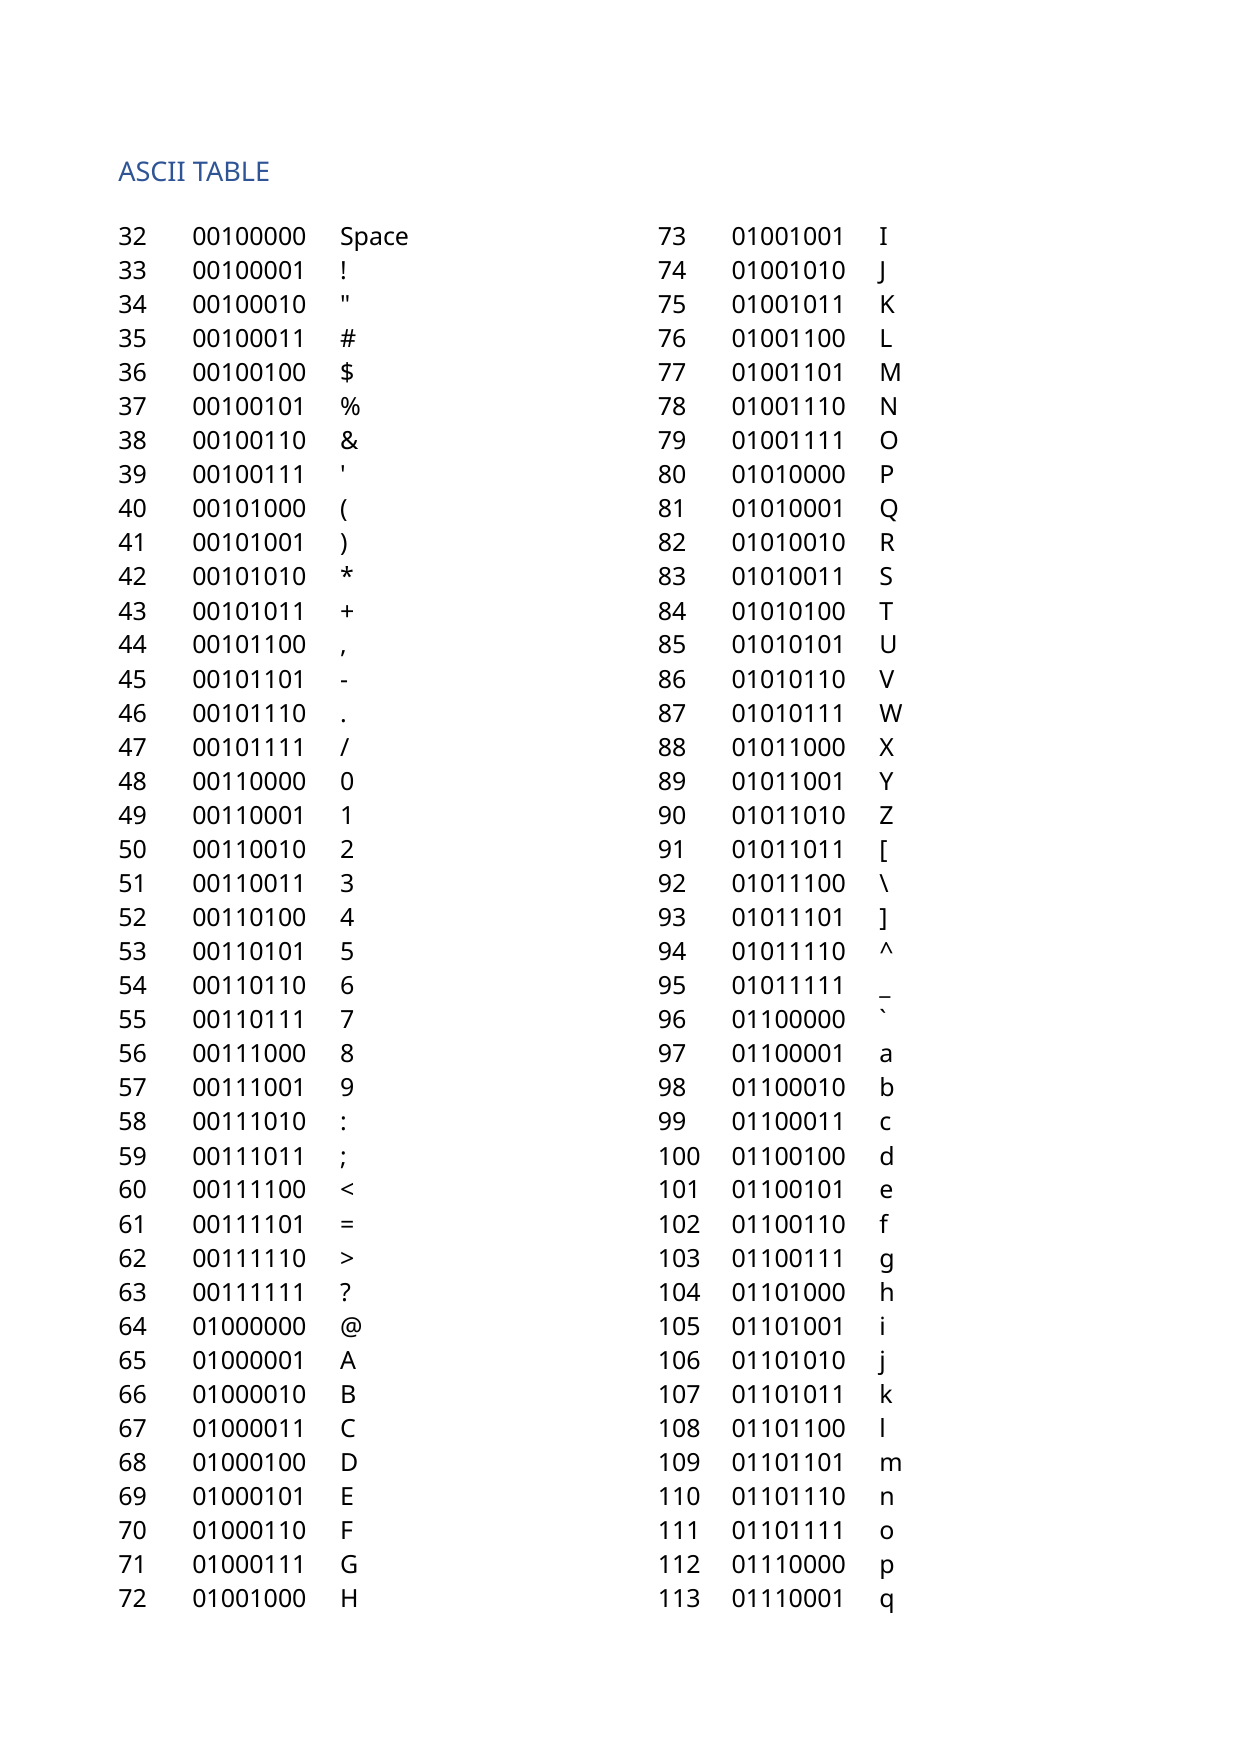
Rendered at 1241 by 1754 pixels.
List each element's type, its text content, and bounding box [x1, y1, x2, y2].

text 93 01011101 ] [658, 900, 1122, 934]
text 46 00101110 . [118, 695, 583, 729]
text 47 00101111 / [118, 729, 583, 763]
text 49 00110001 1 [118, 797, 583, 832]
text 108 01101100 l [658, 1411, 1122, 1445]
text 83 01010011 S [658, 559, 1122, 593]
text 43 00101011 + [118, 593, 583, 627]
text 77 01001101 M [658, 355, 1122, 389]
text 74 01001010 J [658, 252, 1122, 287]
text 40 00101000 ( [118, 491, 583, 525]
text 90 01011010 Z [658, 797, 1122, 832]
text 99 01100011 c [658, 1104, 1122, 1138]
text 72 01001000 H [118, 1581, 583, 1615]
text 32 00100000 Space [118, 218, 583, 252]
text 69 01000101 E [118, 1479, 583, 1513]
text 100 01100100 d [658, 1138, 1122, 1172]
text 102 01100110 f [658, 1206, 1122, 1240]
text 79 01001111 O [658, 423, 1122, 457]
text 60 00111100 < [118, 1172, 583, 1206]
text 45 00101101 - [118, 661, 583, 695]
text 42 00101010 * [118, 559, 583, 593]
text 87 01010111 W [658, 695, 1122, 729]
subtitle ASCII TABLE [118, 153, 1122, 190]
text 39 00100111 ' [118, 457, 583, 491]
text 110 01101110 n [658, 1479, 1122, 1513]
text 38 00100110 & [118, 423, 583, 457]
text 82 01010010 R [658, 525, 1122, 559]
text 71 01000111 G [118, 1547, 583, 1581]
text 61 00111101 = [118, 1206, 583, 1240]
text 91 01011011 [ [658, 832, 1122, 866]
text 51 00110011 3 [118, 866, 583, 900]
text 92 01011100 \ [658, 866, 1122, 900]
text 67 01000011 C [118, 1411, 583, 1445]
text 86 01010110 V [658, 661, 1122, 695]
text 73 01001001 I [658, 218, 1122, 252]
text 76 01001100 L [658, 321, 1122, 355]
text 65 01000001 A [118, 1342, 583, 1377]
text 105 01101001 i [658, 1308, 1122, 1342]
text 104 01101000 h [658, 1274, 1122, 1308]
text 96 01100000 ` [658, 1002, 1122, 1036]
text 75 01001011 K [658, 287, 1122, 321]
text 80 01010000 P [658, 457, 1122, 491]
text 48 00110000 0 [118, 763, 583, 797]
text 101 01100101 e [658, 1172, 1122, 1206]
text 81 01010001 Q [658, 491, 1122, 525]
text 56 00111000 8 [118, 1036, 583, 1070]
text 59 00111011 ; [118, 1138, 583, 1172]
text 106 01101010 j [658, 1342, 1122, 1377]
text 94 01011110 ^ [658, 934, 1122, 968]
text 33 00100001 ! [118, 252, 583, 287]
text 53 00110101 5 [118, 934, 583, 968]
text 113 01110001 q [658, 1581, 1122, 1615]
text 63 00111111 ? [118, 1274, 583, 1308]
text 55 00110111 7 [118, 1002, 583, 1036]
text 88 01011000 X [658, 729, 1122, 763]
text 85 01010101 U [658, 627, 1122, 661]
text 111 01101111 o [658, 1513, 1122, 1547]
text 41 00101001 ) [118, 525, 583, 559]
text 97 01100001 a [658, 1036, 1122, 1070]
text 112 01110000 p [658, 1547, 1122, 1581]
text 52 00110100 4 [118, 900, 583, 934]
text 98 01100010 b [658, 1070, 1122, 1104]
text 37 00100101 % [118, 389, 583, 423]
text 36 00100100 $ [118, 355, 583, 389]
text 54 00110110 6 [118, 968, 583, 1002]
text 44 00101100 , [118, 627, 583, 661]
text 58 00111010 : [118, 1104, 583, 1138]
text 103 01100111 g [658, 1240, 1122, 1274]
text 57 00111001 9 [118, 1070, 583, 1104]
text 70 01000110 F [118, 1513, 583, 1547]
text 89 01011001 Y [658, 763, 1122, 797]
text 84 01010100 T [658, 593, 1122, 627]
text 107 01101011 k [658, 1377, 1122, 1411]
text 68 01000100 D [118, 1445, 583, 1479]
text 78 01001110 N [658, 389, 1122, 423]
text 95 01011111 _ [658, 968, 1122, 1002]
text 64 01000000 @ [118, 1308, 583, 1342]
text 50 00110010 2 [118, 832, 583, 866]
text 34 00100010 " [118, 287, 583, 321]
text 66 01000010 B [118, 1377, 583, 1411]
text 35 00100011 # [118, 321, 583, 355]
text 62 00111110 > [118, 1240, 583, 1274]
text 109 01101101 m [658, 1445, 1122, 1479]
